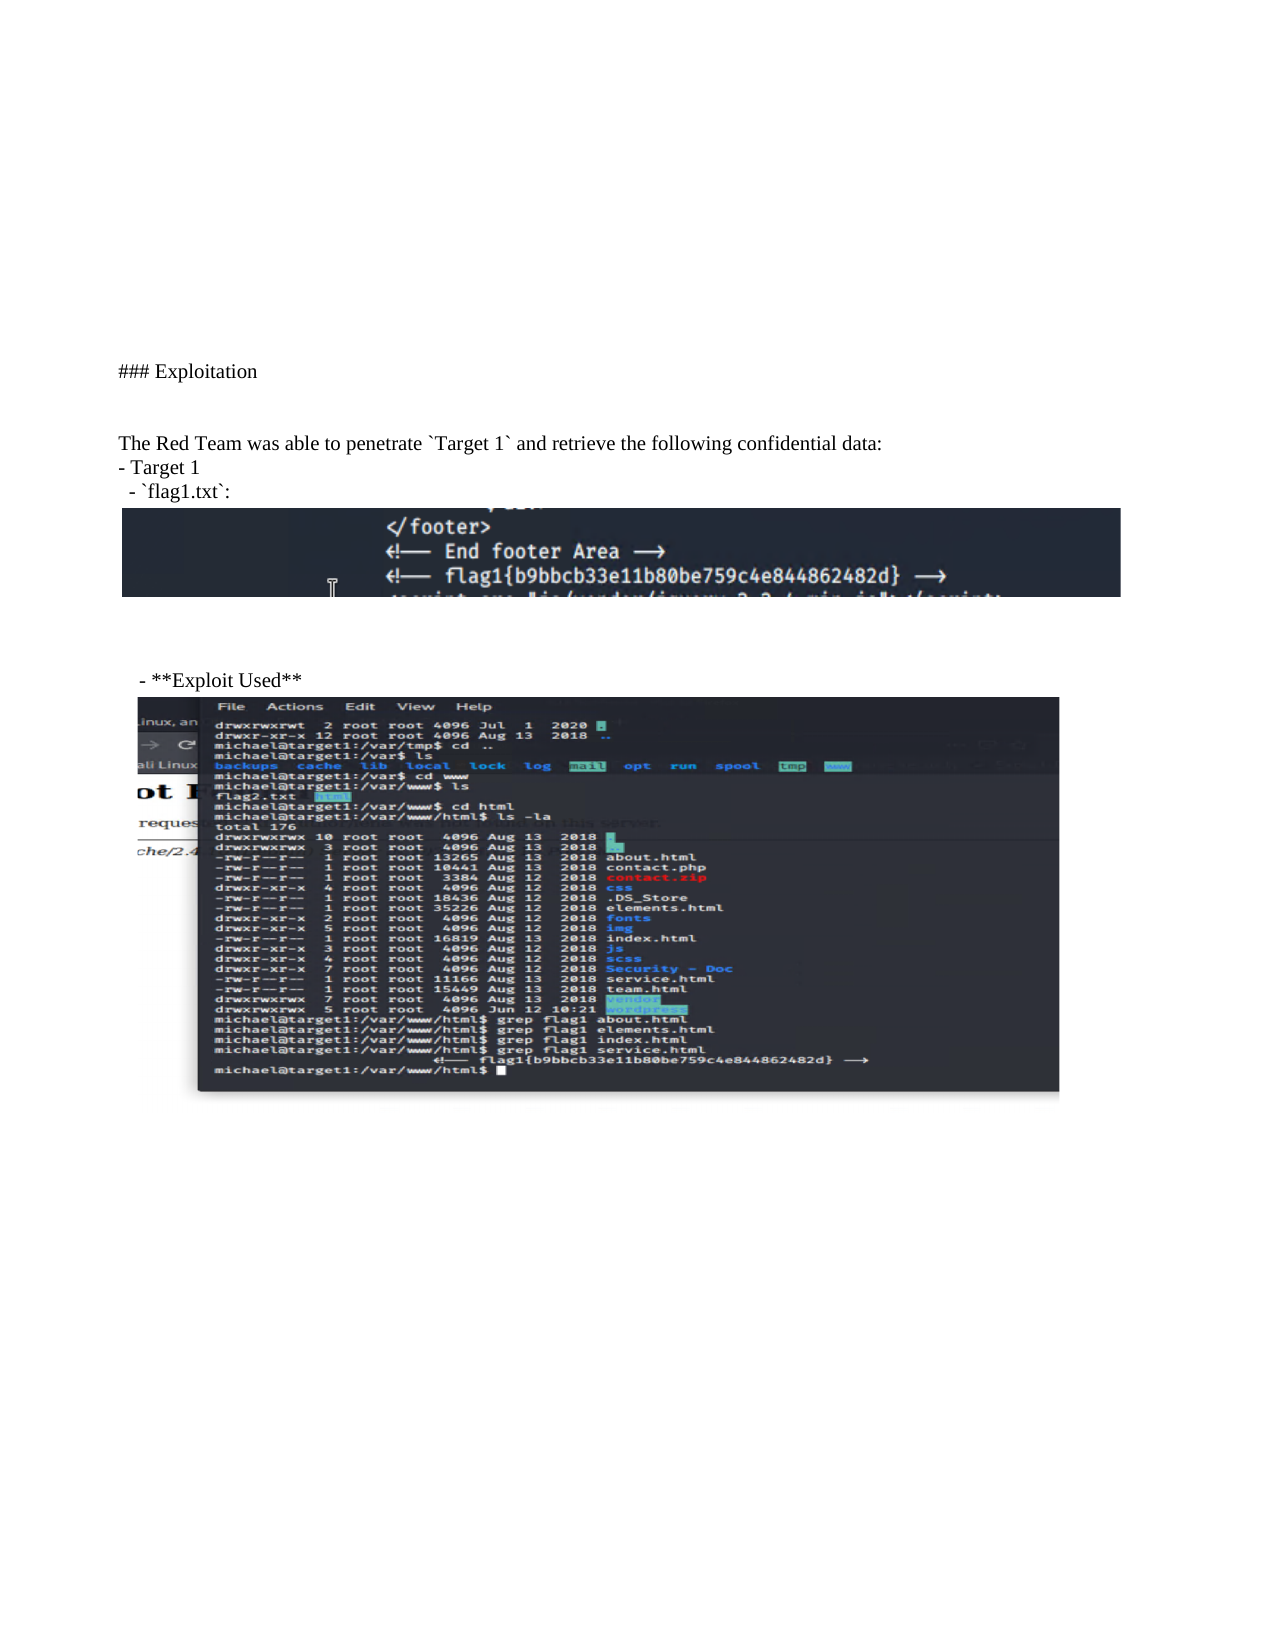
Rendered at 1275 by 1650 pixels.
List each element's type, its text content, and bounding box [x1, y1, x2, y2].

text ### Exploitation [118, 359, 1157, 383]
picture [137, 697, 1060, 1113]
text - `flag1.txt`: [118, 479, 1157, 503]
text The Red Team was able to penetrate `Target 1` and retrieve the following confidential data: [118, 431, 1157, 455]
text - Target 1 [118, 455, 1157, 479]
picture [122, 508, 1121, 597]
text - **Exploit Used** [118, 668, 1157, 692]
